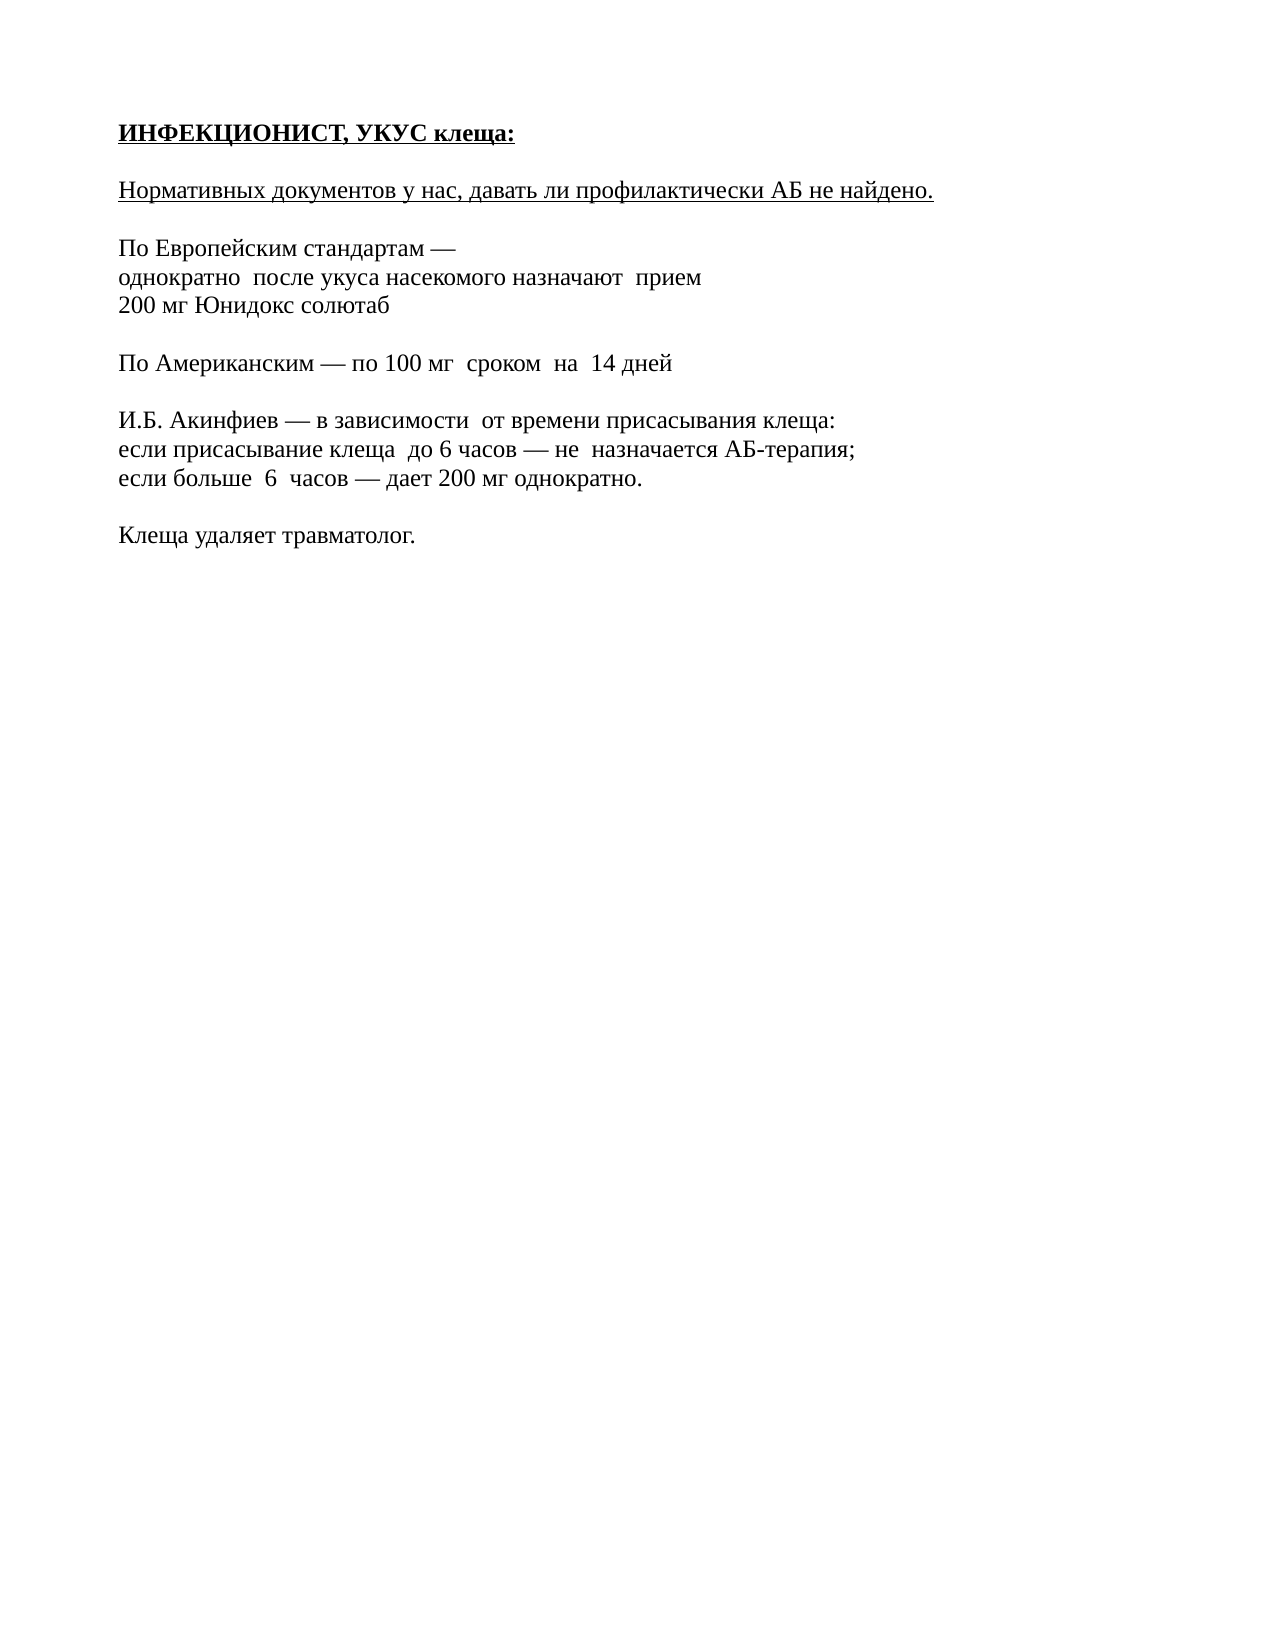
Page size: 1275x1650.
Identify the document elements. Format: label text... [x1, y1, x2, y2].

text если присасывание клеща до 6 часов — не назначается АБ-терапия; [118, 434, 1157, 463]
text Нормативных документов у нас, давать ли профилактически АБ не найдено. [118, 176, 1157, 204]
text если больше 6 часов — дает 200 мг однократно. [118, 463, 1157, 492]
text однократно после укуса насекомого назначают прием [118, 262, 1157, 291]
text Клеща удаляет травматолог. [118, 521, 1157, 549]
text И.Б. Акинфиев — в зависимости от времени присасывания клеща: [118, 406, 1157, 434]
text По Американским — по 100 мг сроком на 14 дней [118, 348, 1157, 377]
text По Европейским стандартам — [118, 233, 1157, 262]
text 200 мг Юнидокс солютаб [118, 291, 1157, 319]
text ИНФЕКЦИОНИСТ, УКУС клеща: [118, 118, 1157, 147]
